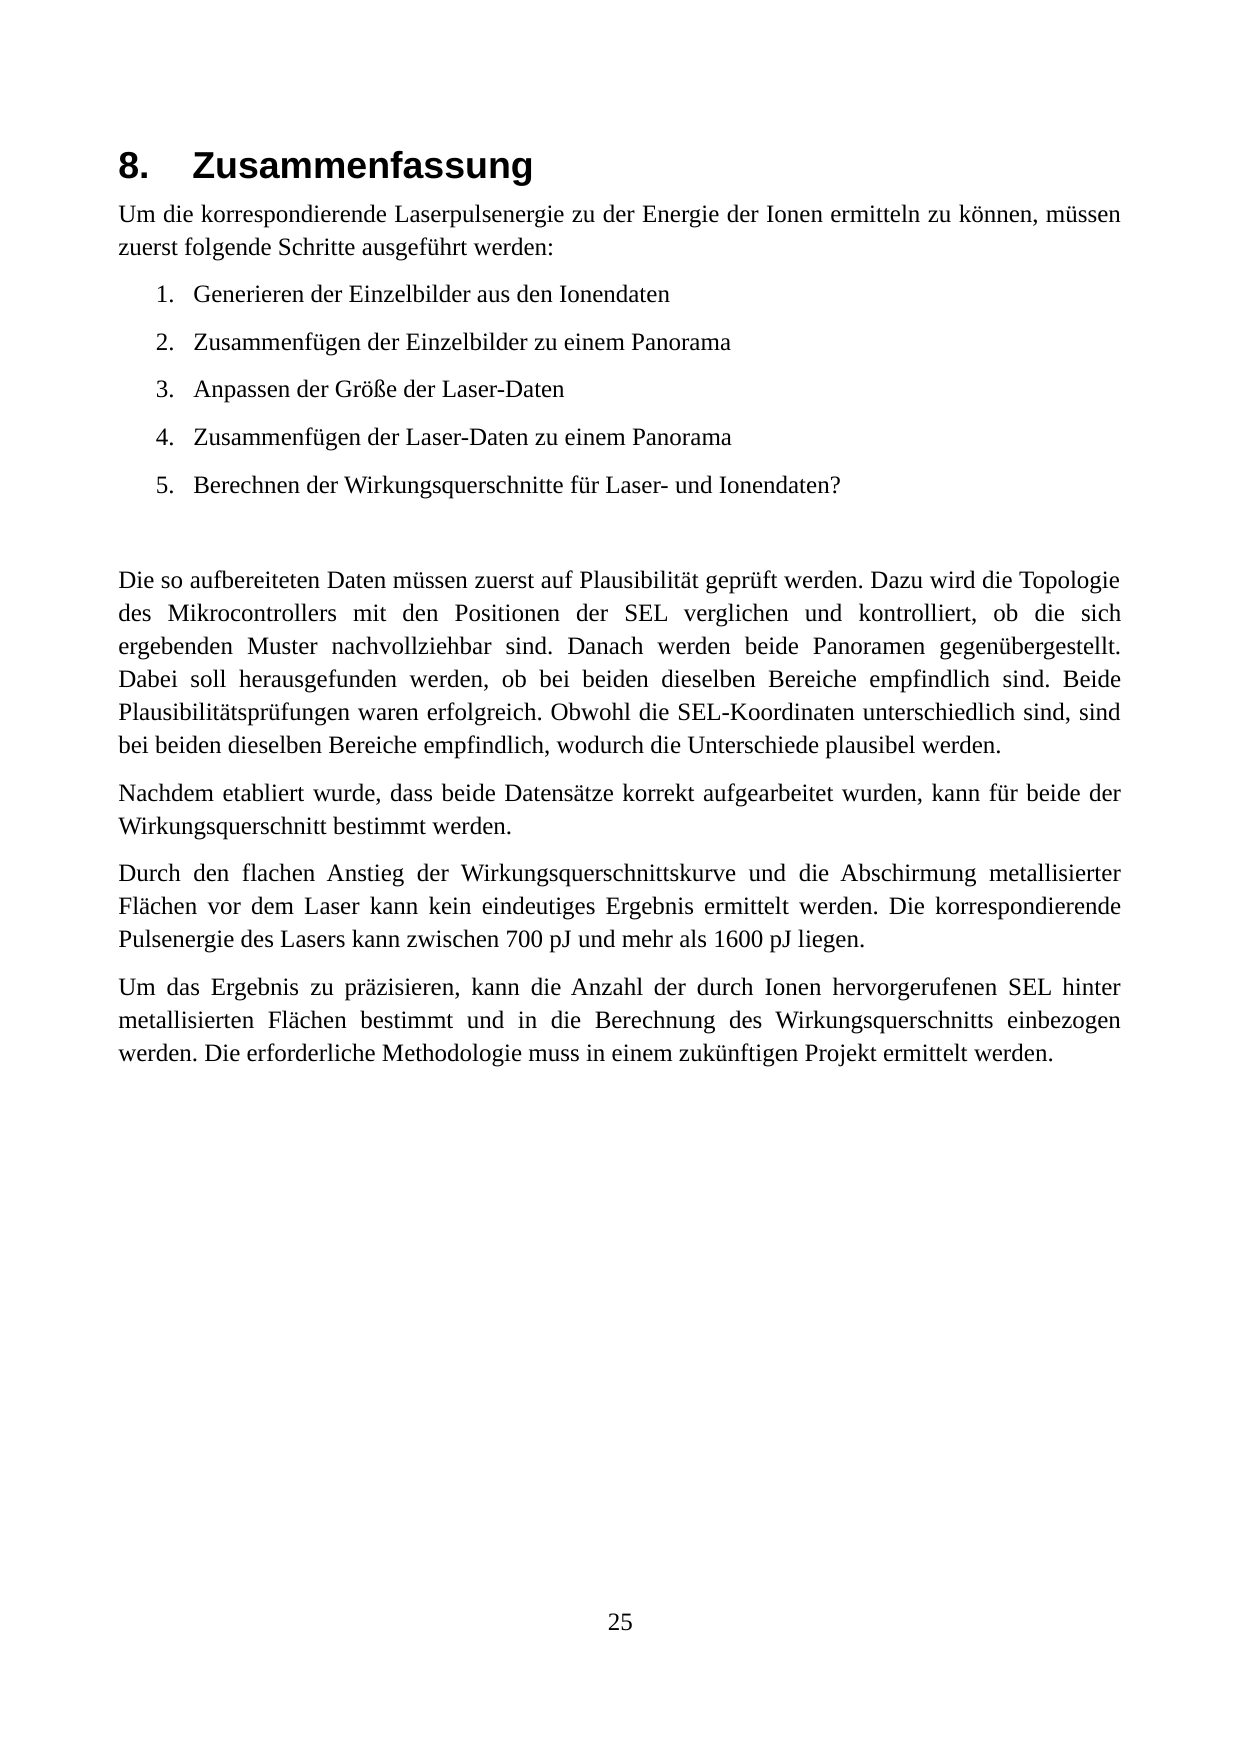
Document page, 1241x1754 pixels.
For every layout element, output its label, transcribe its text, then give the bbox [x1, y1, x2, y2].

text Um das Ergebnis zu präzisieren, kann die Anzahl der durch Ionen hervorgerufenen SEL hinter metallisierten Flächen bestimmt und in die Berechnung des Wirkungsquerschnitts einbezogen werden. Die erforderliche Methodologie muss in einem zukünftigen Projekt ermittelt werden. [118, 972, 1122, 1067]
list Zusammenfügen der Laser-Daten zu einem Panorama [156, 422, 1122, 451]
subtitle Zusammenfassung [118, 143, 1122, 186]
text Um die korrespondierende Laserpulsenergie zu der Energie der Ionen ermitteln zu können, müssen zuerst folgende Schritte ausgeführt werden: [118, 199, 1122, 261]
list Berechnen der Wirkungsquerschnitte für Laser- und Ionendaten? [156, 470, 1122, 498]
text Die so aufbereiteten Daten müssen zuerst auf Plausibilität geprüft werden. Dazu wird die Topologie des Mikrocontrollers mit den Positionen der SEL verglichen und kontrolliert, ob die sich ergebenden Muster nachvollziehbar sind. Danach werden beide Panoramen gegenübergestellt. Dabei soll herausgefunden werden, ob bei beiden dieselben Bereiche empfindlich sind. Beide Plausibilitätsprüfungen waren erfolgreich. Obwohl die SEL-Koordinaten unterschiedlich sind, sind bei beiden dieselben Bereiche empfindlich, wodurch die Unterschiede plausibel werden. [118, 565, 1122, 759]
list Zusammenfügen der Einzelbilder zu einem Panorama [156, 327, 1122, 356]
list Anpassen der Größe der Laser-Daten [156, 374, 1122, 403]
text Durch den flachen Anstieg der Wirkungsquerschnittskurve und die Abschirmung metallisierter Flächen vor dem Laser kann kein eindeutiges Ergebnis ermittelt werden. Die korrespondierende Pulsenergie des Lasers kann zwischen 700 pJ und mehr als 1600 pJ liegen. [118, 858, 1122, 953]
list Generieren der Einzelbilder aus den Ionendaten [156, 279, 1122, 308]
text Nachdem etabliert wurde, dass beide Datensätze korrekt aufgearbeitet wurden, kann für beide der Wirkungsquerschnitt bestimmt werden. [118, 778, 1122, 839]
